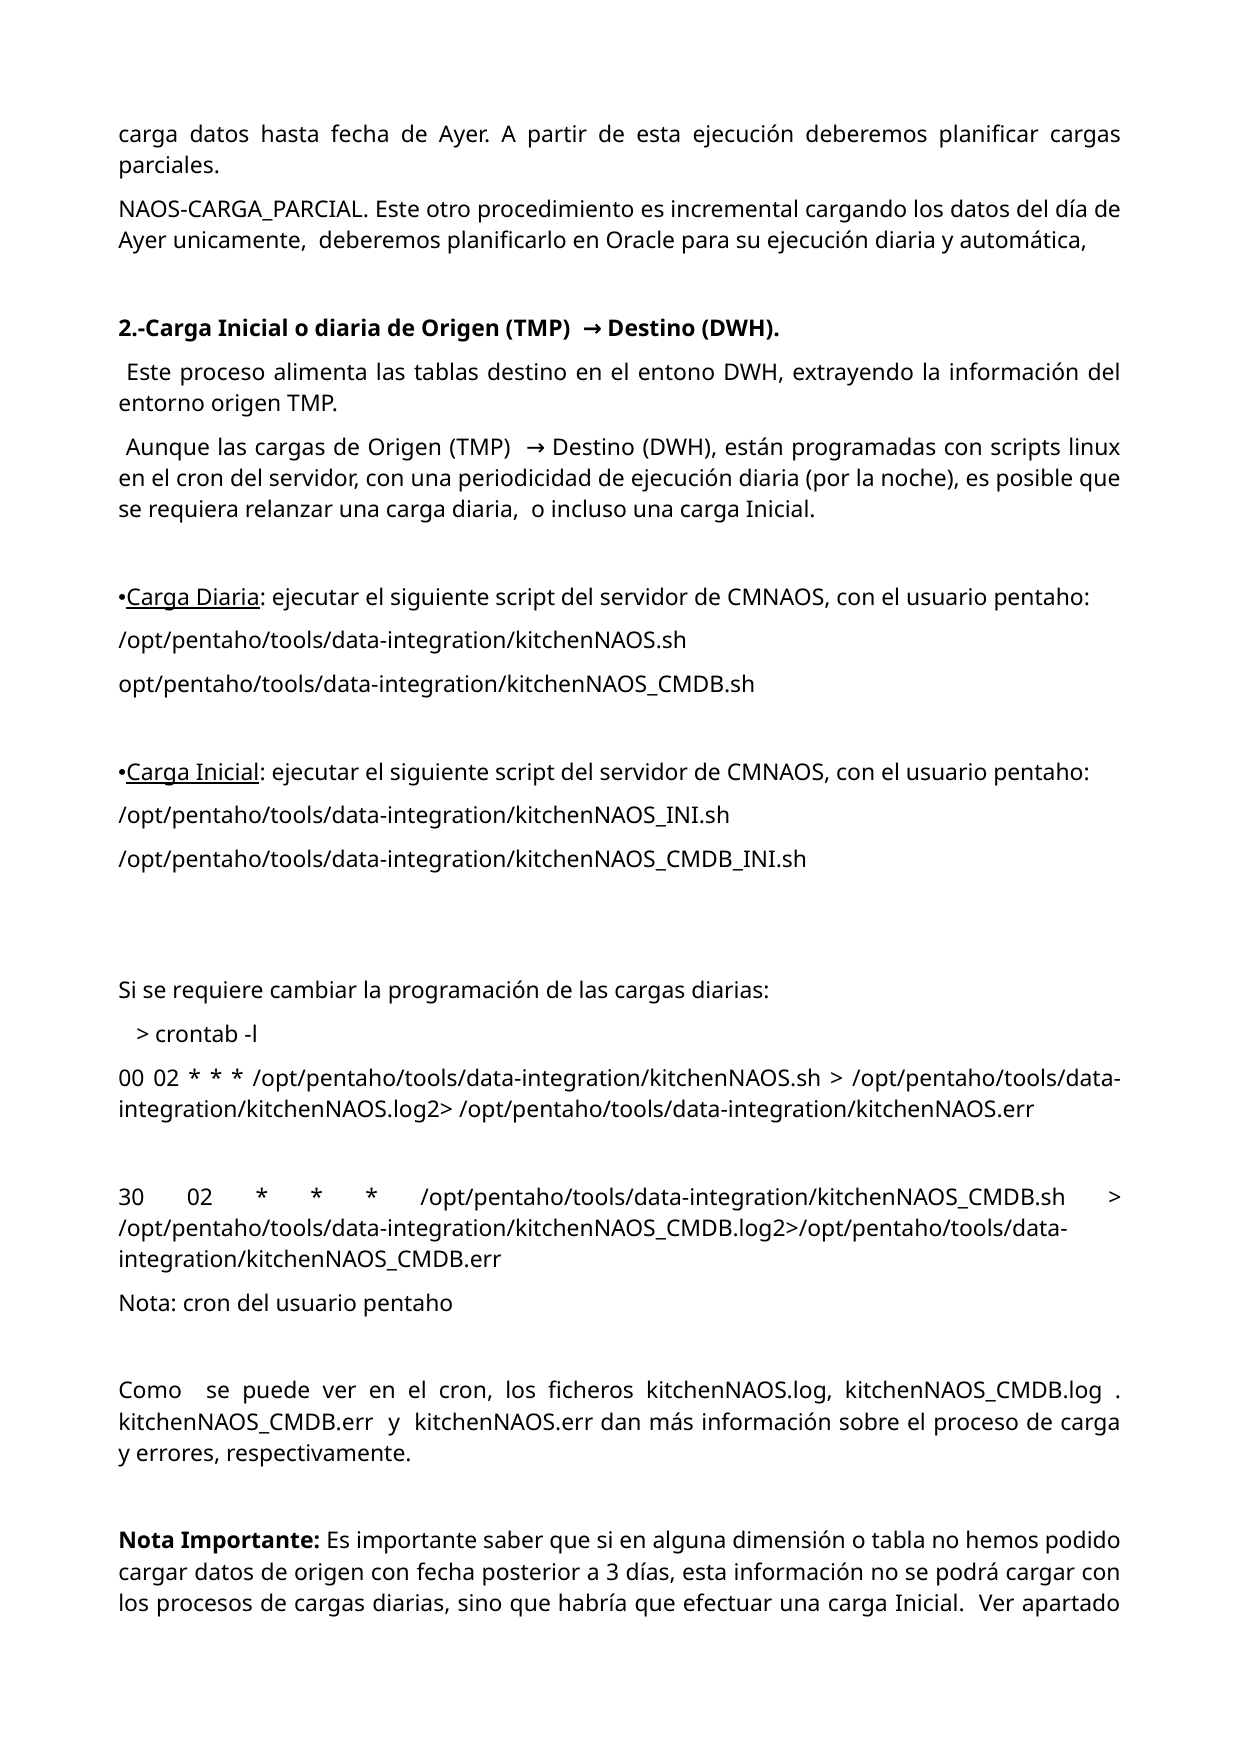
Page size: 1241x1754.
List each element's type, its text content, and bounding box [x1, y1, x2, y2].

text Como se puede ver en el cron, los ficheros kitchenNAOS.log, kitchenNAOS_CMDB.log . kitchenNAOS_CMDB.err y kitchenNAOS.err dan más información sobre el proceso de carga y errores, respectivamente. [118, 1374, 1122, 1468]
text carga datos hasta fecha de Ayer. A partir de esta ejecución deberemos planificar cargas parciales. [118, 118, 1122, 181]
text Si se requiere cambiar la programación de las cargas diarias: [118, 974, 1122, 1006]
text Nota Importante: Es importante saber que si en alguna dimensión o tabla no hemos podido cargar datos de origen con fecha posterior a 3 días, esta información no se podrá cargar con los procesos de cargas diarias, sino que habría que efectuar una carga Inicial. Ver apartado [118, 1524, 1122, 1618]
text /opt/pentaho/tools/data-integration/kitchenNAOS.sh [118, 624, 1122, 656]
text > crontab -l [118, 1018, 1122, 1049]
text NAOS-CARGA_PARCIAL. Este otro procedimiento es incremental cargando los datos del día de Ayer unicamente, deberemos planificarlo en Oracle para su ejecución diaria y automática, [118, 193, 1122, 256]
text /opt/pentaho/tools/data-integration/kitchenNAOS_CMDB_INI.sh [118, 843, 1122, 874]
text /opt/pentaho/tools/data-integration/kitchenNAOS_INI.sh [118, 799, 1122, 831]
list Carga Diaria: ejecutar el siguiente script del servidor de CMNAOS, con el usuario pentaho: [118, 581, 1122, 612]
text 2.-Carga Inicial o diaria de Origen (TMP) → Destino (DWH). [118, 312, 1122, 343]
text Aunque las cargas de Origen (TMP) → Destino (DWH), están programadas con scripts linux en el cron del servidor, con una periodicidad de ejecución diaria (por la noche), es posible que se requiera relanzar una carga diaria, o incluso una carga Inicial. [118, 431, 1122, 524]
text opt/pentaho/tools/data-integration/kitchenNAOS_CMDB.sh [118, 668, 1122, 699]
text 00 02 * * * /opt/pentaho/tools/data-integration/kitchenNAOS.sh > /opt/pentaho/tools/data-integration/kitchenNAOS.log2> /opt/pentaho/tools/data-integration/kitchenNAOS.err [118, 1062, 1122, 1124]
text Este proceso alimenta las tablas destino en el entono DWH, extrayendo la información del entorno origen TMP. [118, 356, 1122, 418]
text Nota: cron del usuario pentaho [118, 1287, 1122, 1318]
list Carga Inicial: ejecutar el siguiente script del servidor de CMNAOS, con el usuario pentaho: [118, 756, 1122, 787]
text 30 02 * * * /opt/pentaho/tools/data-integration/kitchenNAOS_CMDB.sh > /opt/pentaho/tools/data-integration/kitchenNAOS_CMDB.log2>/opt/pentaho/tools/data-integration/kitchenNAOS_CMDB.err [118, 1181, 1122, 1274]
